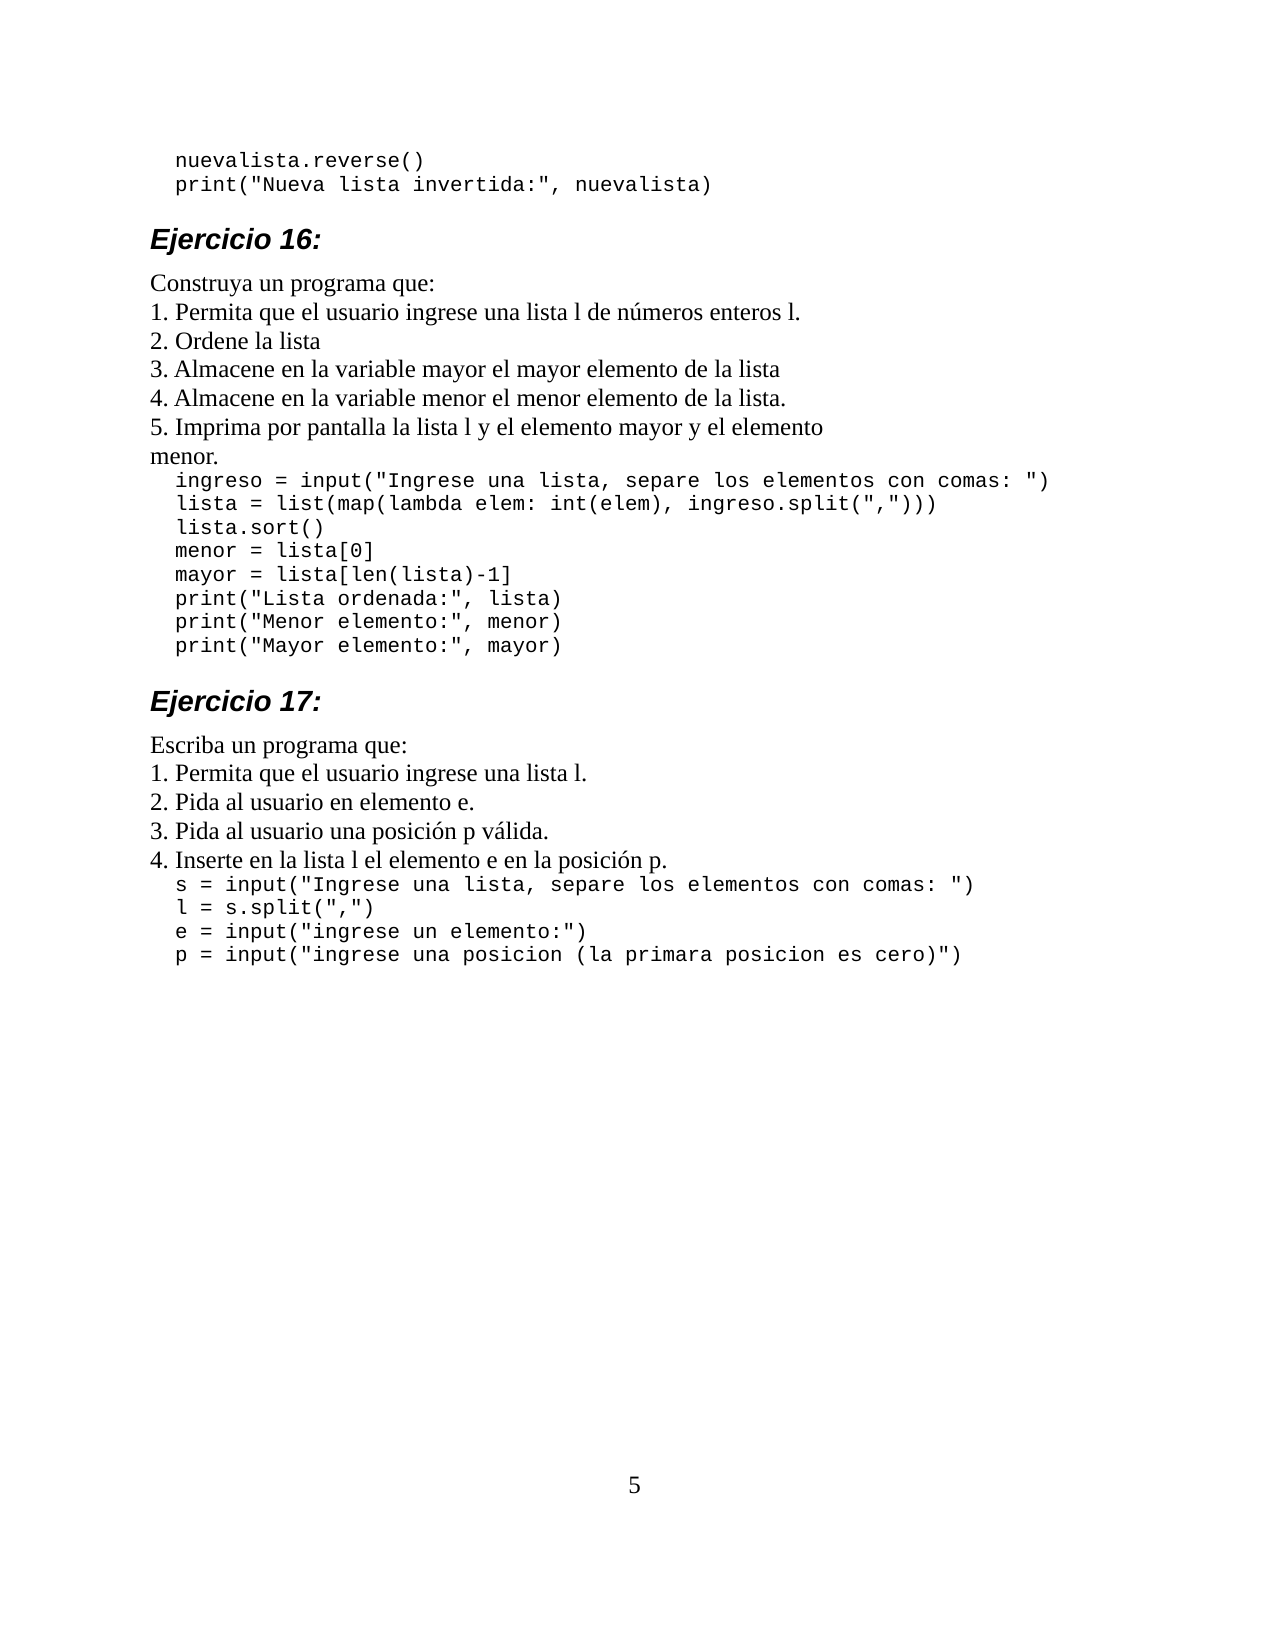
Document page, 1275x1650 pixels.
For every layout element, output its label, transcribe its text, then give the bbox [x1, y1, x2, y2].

text Escriba un programa que: 1. Permita que el usuario ingrese una lista l. 2. Pida al usuario en elemento e. 3. Pida al usuario una posición p válida. 4. Inserte en la lista l el elemento e en la posición p. [150, 730, 1125, 873]
text menor = lista[0] [150, 541, 1125, 564]
text lista = list(map(lambda elem: int(elem), ingreso.split(","))) [150, 493, 1125, 517]
text nuevalista.reverse() [150, 150, 1125, 174]
text mayor = lista[len(lista)-1] [150, 564, 1125, 588]
text print("Mayor elemento:", mayor) [150, 635, 1125, 659]
text print("Nueva lista invertida:", nuevalista) [150, 174, 1125, 197]
text p = input("ingrese una posicion (la primara posicion es cero)") [150, 944, 1125, 968]
text s = input("Ingrese una lista, separe los elementos con comas: ") [150, 873, 1125, 897]
text l = s.split(",") [150, 897, 1125, 921]
text ingreso = input("Ingrese una lista, separe los elementos con comas: ") [150, 469, 1125, 493]
text lista.sort() [150, 517, 1125, 541]
text e = input("ingrese un elemento:") [150, 921, 1125, 944]
subtitle Ejercicio 17: [150, 684, 1125, 717]
subtitle Ejercicio 16: [150, 222, 1125, 256]
text print("Menor elemento:", menor) [150, 611, 1125, 635]
text print("Lista ordenada:", lista) [150, 588, 1125, 611]
text Construya un programa que: 1. Permita que el usuario ingrese una lista l de números enteros l. 2. Ordene la lista 3. Almacene en la variable mayor el mayor elemento de la lista 4. Almacene en la variable menor el menor elemento de la lista. 5. Imprima por pantalla la lista l y el elemento mayor y el elemento menor. [150, 268, 1125, 469]
